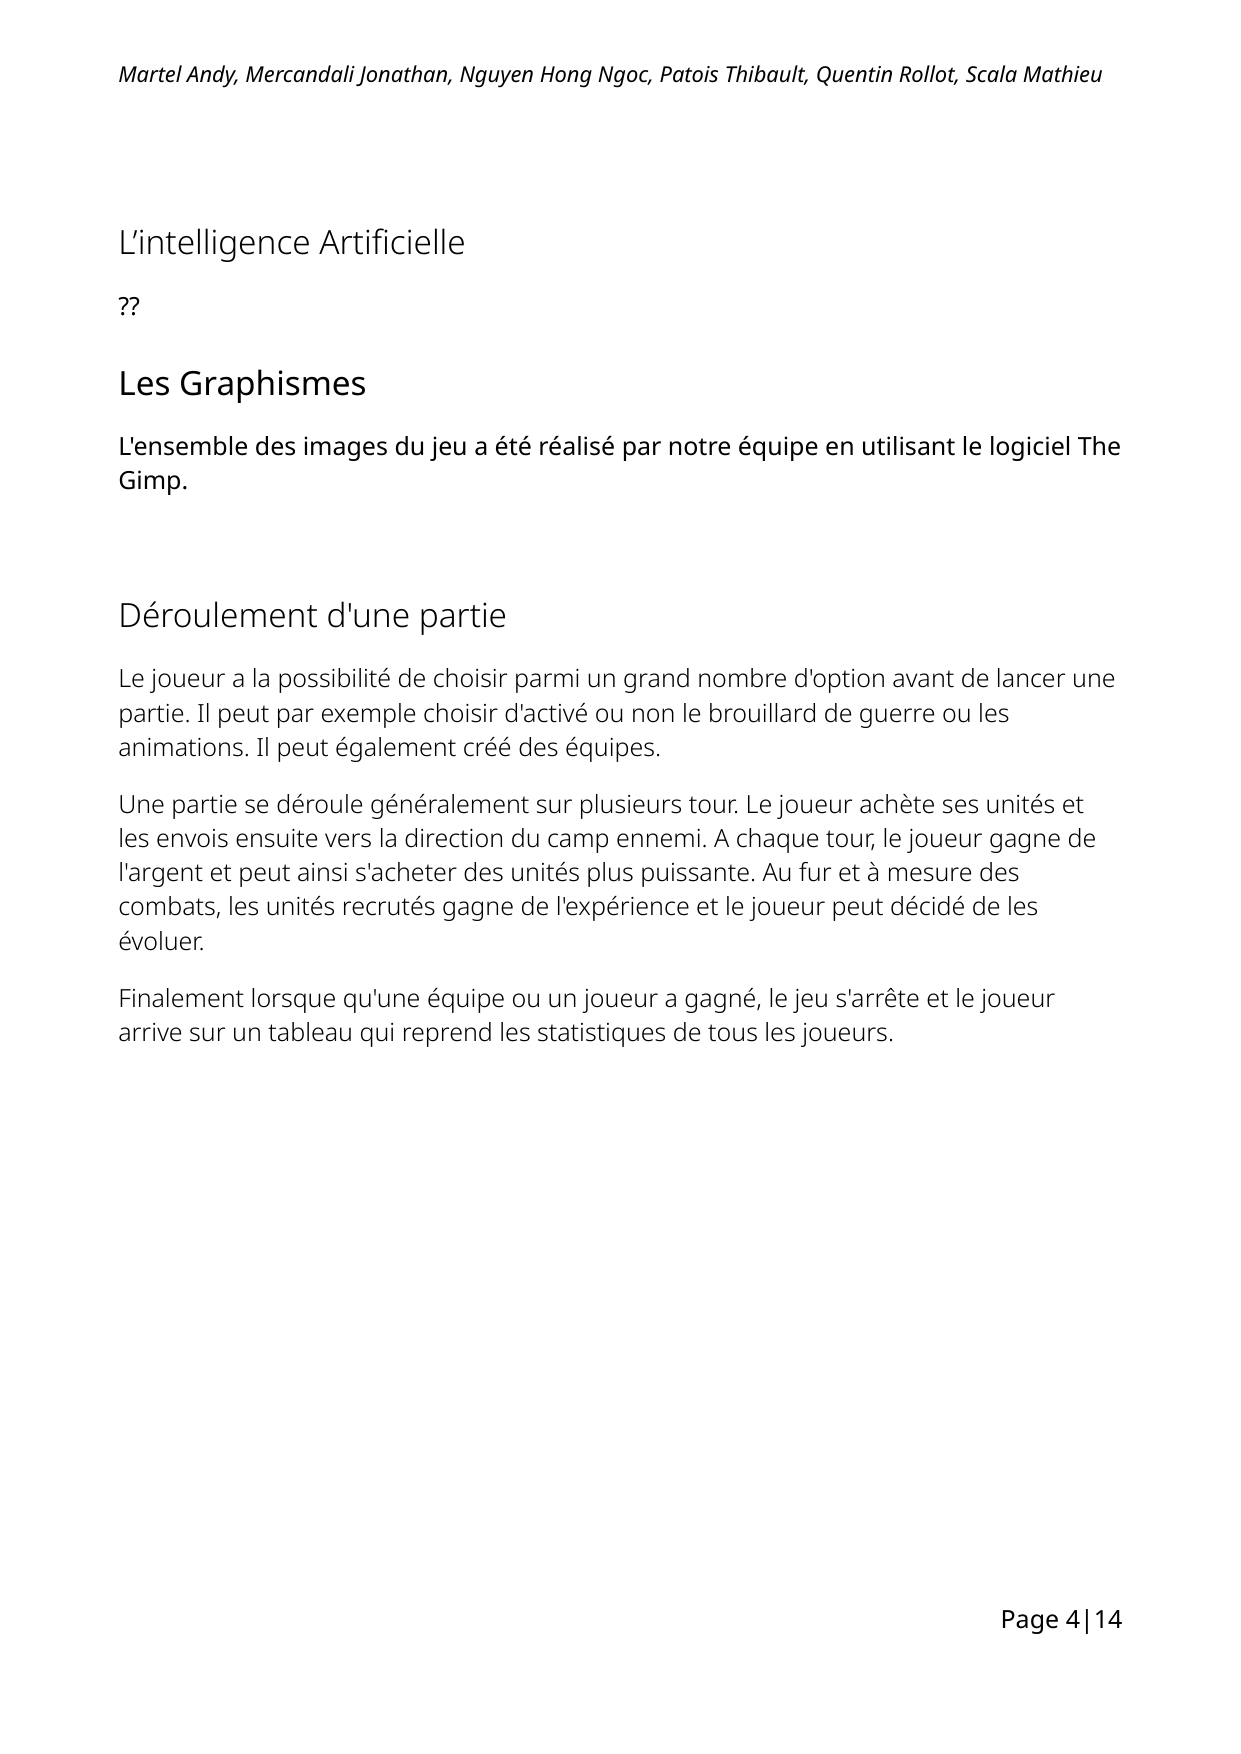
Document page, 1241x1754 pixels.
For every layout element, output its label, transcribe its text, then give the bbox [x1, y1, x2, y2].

subtitle Les Graphismes [118, 359, 1122, 405]
text ?? [118, 288, 1122, 322]
subtitle L’intelligence Artificielle [118, 219, 1122, 264]
text L'ensemble des images du jeu a été réalisé par notre équipe en utilisant le logiciel The Gimp. [118, 429, 1122, 497]
text Une partie se déroule généralement sur plusieurs tour. Le joueur achète ses unités et les envois ensuite vers la direction du camp ennemi. A chaque tour, le joueur gagne de l'argent et peut ainsi s'acheter des unités plus puissante. Au fur et à mesure des combats, les unités recrutés gagne de l'expérience et le joueur peut décidé de les évoluer. [118, 787, 1122, 957]
subtitle Déroulement d'une partie [118, 591, 1122, 637]
text Finalement lorsque qu'une équipe ou un joueur a gagné, le jeu s'arrête et le joueur arrive sur un tableau qui reprend les statistiques de tous les joueurs. [118, 981, 1122, 1049]
text Le joueur a la possibilité de choisir parmi un grand nombre d'option avant de lancer une partie. Il peut par exemple choisir d'activé ou non le brouillard de guerre ou les animations. Il peut également créé des équipes. [118, 661, 1122, 763]
